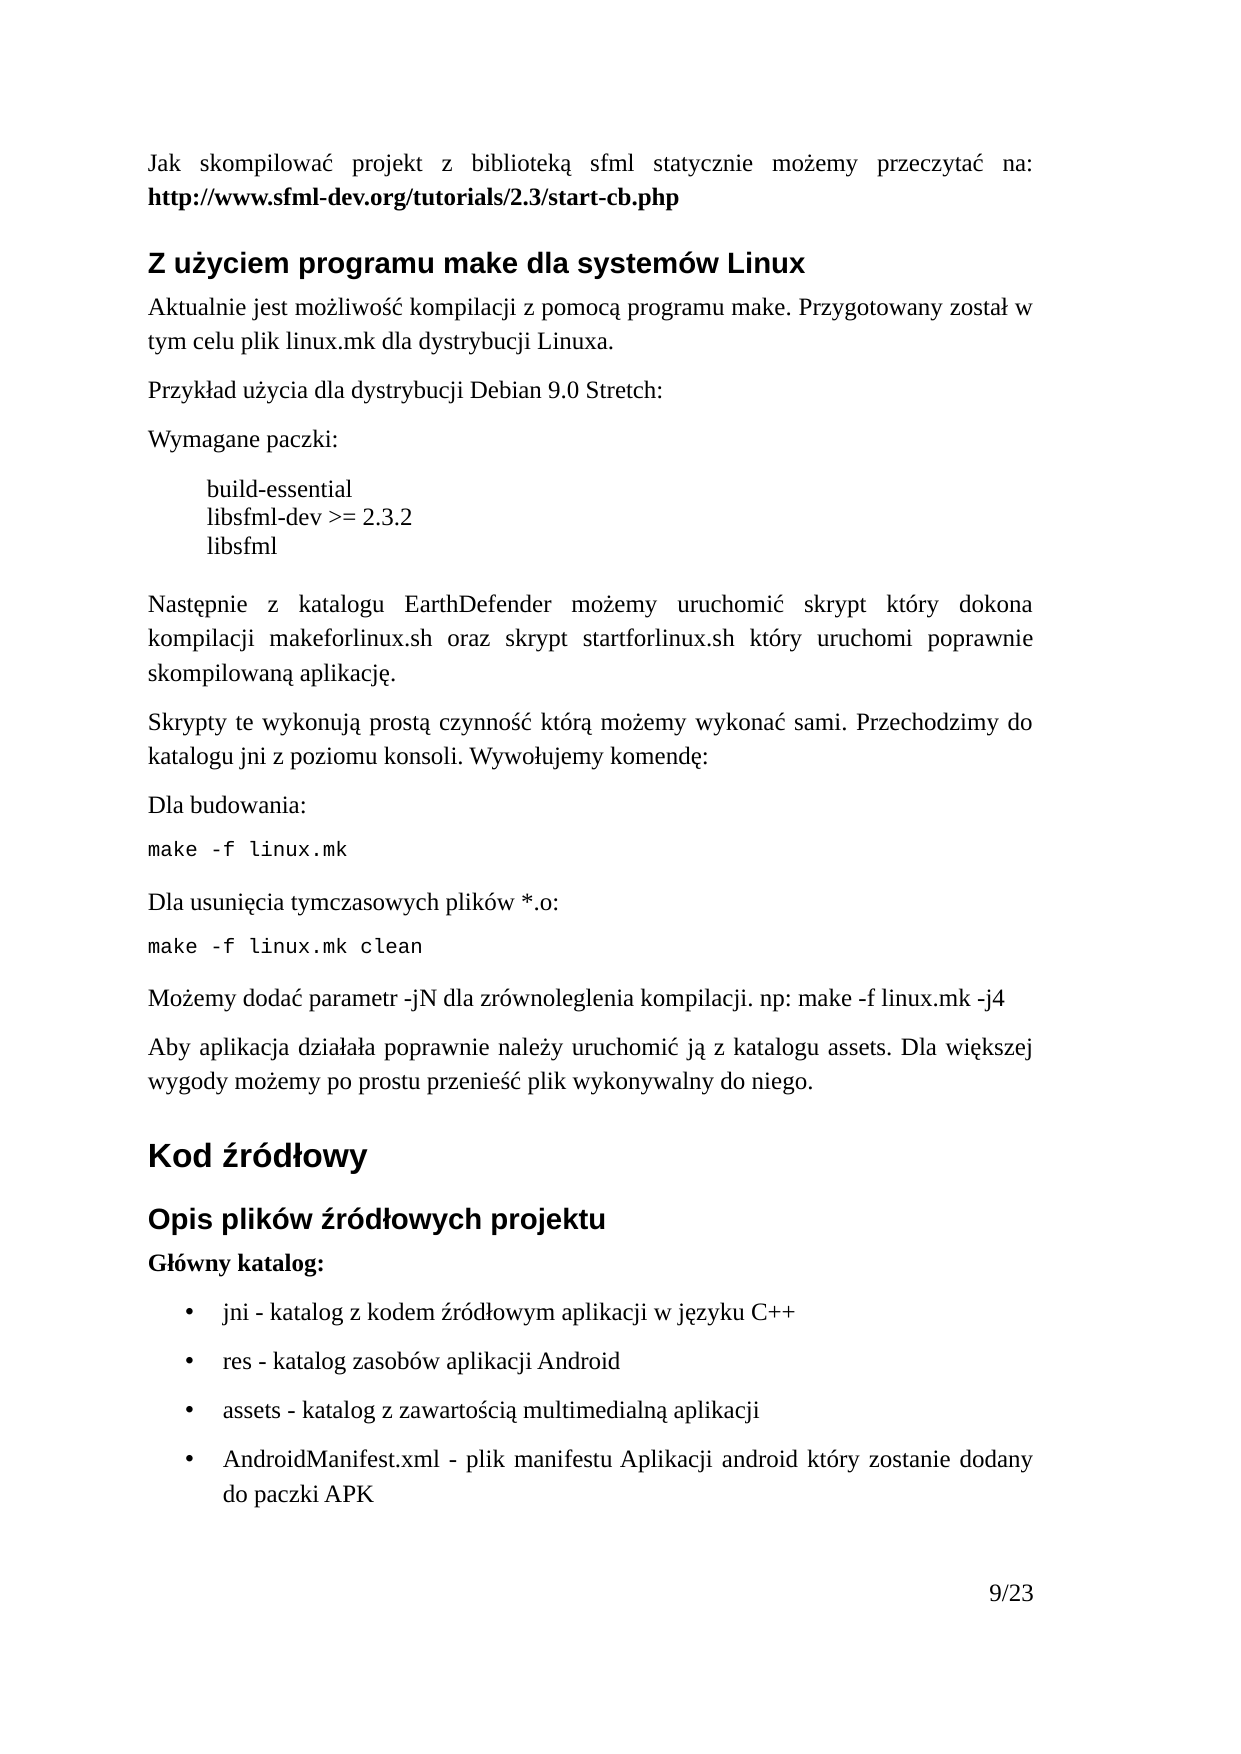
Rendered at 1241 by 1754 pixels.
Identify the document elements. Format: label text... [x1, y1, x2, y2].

text Skrypty te wykonują prostą czynność którą możemy wykonać sami. Przechodzimy do katalogu jni z poziomu konsoli. Wywołujemy komendę: [148, 707, 1033, 770]
text Dla usunięcia tymczasowych plików *.o: [148, 887, 1033, 915]
subtitle Z użyciem programu make dla systemów Linux [148, 246, 1033, 279]
text make -f linux.mk clean [148, 936, 1033, 959]
list assets - katalog z zawartością multimedialną aplikacji [185, 1396, 1033, 1424]
text Dla budowania: [148, 790, 1033, 819]
text Wymagane paczki: [148, 424, 1033, 453]
list jni - katalog z kodem źródłowym aplikacji w języku C++ [185, 1297, 1033, 1326]
list AndroidManifest.xml - plik manifestu Aplikacji android który zostanie dodany do paczki APK [185, 1444, 1033, 1508]
subtitle Opis plików źródłowych projektu [148, 1202, 1033, 1236]
list build-essential [207, 474, 1033, 502]
text Jak skompilować projekt z biblioteką sfml statycznie możemy przeczytać na: http://www.sfml-dev.org/tutorials/2.3/start-cb.php [148, 148, 1033, 211]
list res - katalog zasobów aplikacji Android [185, 1346, 1033, 1375]
list libsfml-dev >= 2.3.2 [207, 502, 1033, 531]
text make -f linux.mk [148, 839, 1033, 863]
list libsfml [207, 531, 1033, 560]
text Następnie z katalogu EarthDefender możemy uruchomić skrypt który dokona kompilacji makeforlinux.sh oraz skrypt startforlinux.sh który uruchomi poprawnie skompilowaną aplikację. [148, 589, 1033, 686]
text Możemy dodać parametr -jN dla zrównoleglenia kompilacji. np: make -f linux.mk -j4 [148, 983, 1033, 1012]
subtitle Kod źródłowy [148, 1136, 1033, 1175]
text Przykład użycia dla dystrybucji Debian 9.0 Stretch: [148, 376, 1033, 404]
text Aktualnie jest możliwość kompilacji z pomocą programu make. Przygotowany został w tym celu plik linux.mk dla dystrybucji Linuxa. [148, 292, 1033, 355]
text Główny katalog: [148, 1248, 1033, 1277]
text Aby aplikacja działała poprawnie należy uruchomić ją z katalogu assets. Dla większej wygody możemy po prostu przenieść plik wykonywalny do niego. [148, 1032, 1033, 1095]
